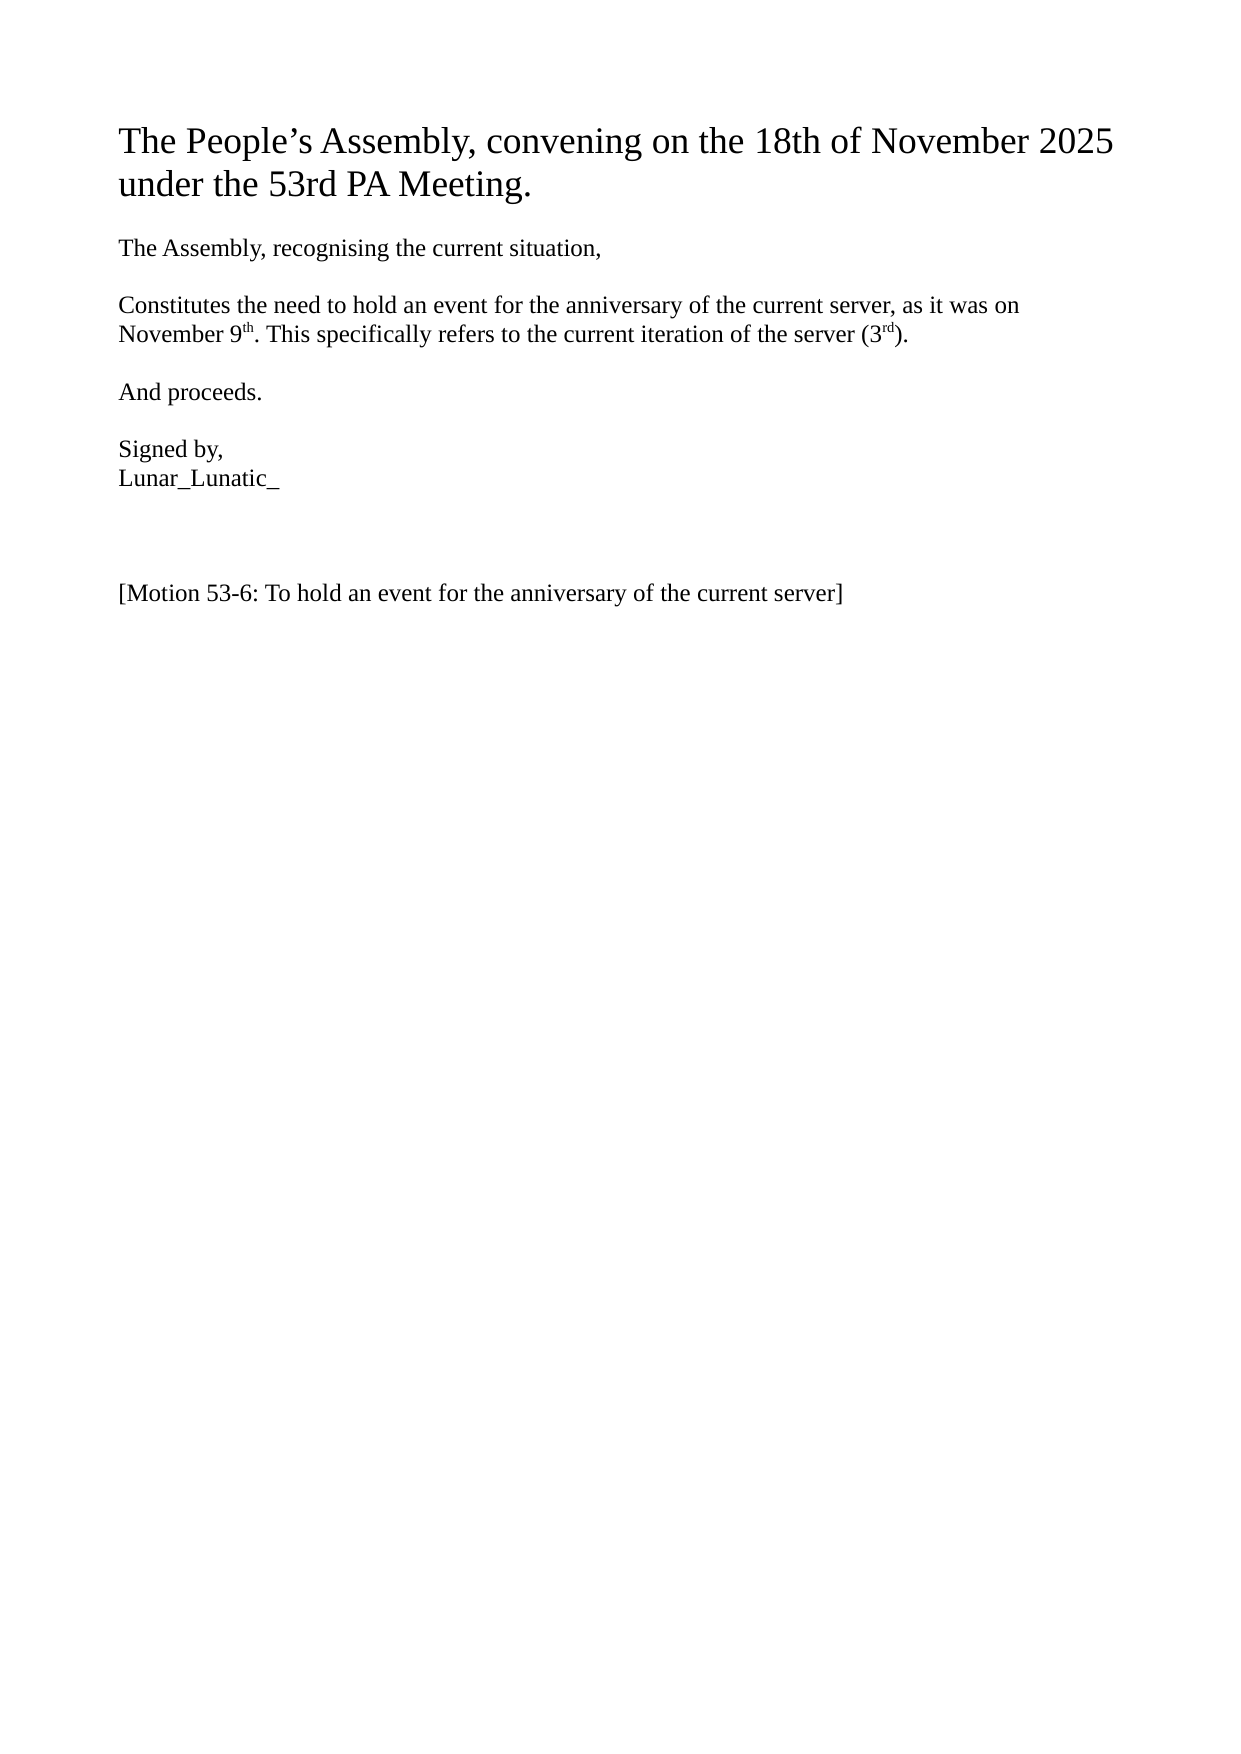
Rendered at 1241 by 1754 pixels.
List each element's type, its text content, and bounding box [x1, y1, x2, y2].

text Lunar_Lunatic_ [118, 463, 1122, 492]
text Signed by, [118, 434, 1122, 463]
text The People’s Assembly, convening on the 18th of November 2025 under the 53rd PA Meeting. [118, 118, 1122, 204]
text Constitutes the need to hold an event for the anniversary of the current server, as it was on November 9th. This specifically refers to the current iteration of the server (3rd). [118, 291, 1122, 348]
text And proceeds. [118, 377, 1122, 406]
text [Motion 53-6: To hold an event for the anniversary of the current server] [118, 578, 1122, 607]
text The Assembly, recognising the current situation, [118, 233, 1122, 262]
